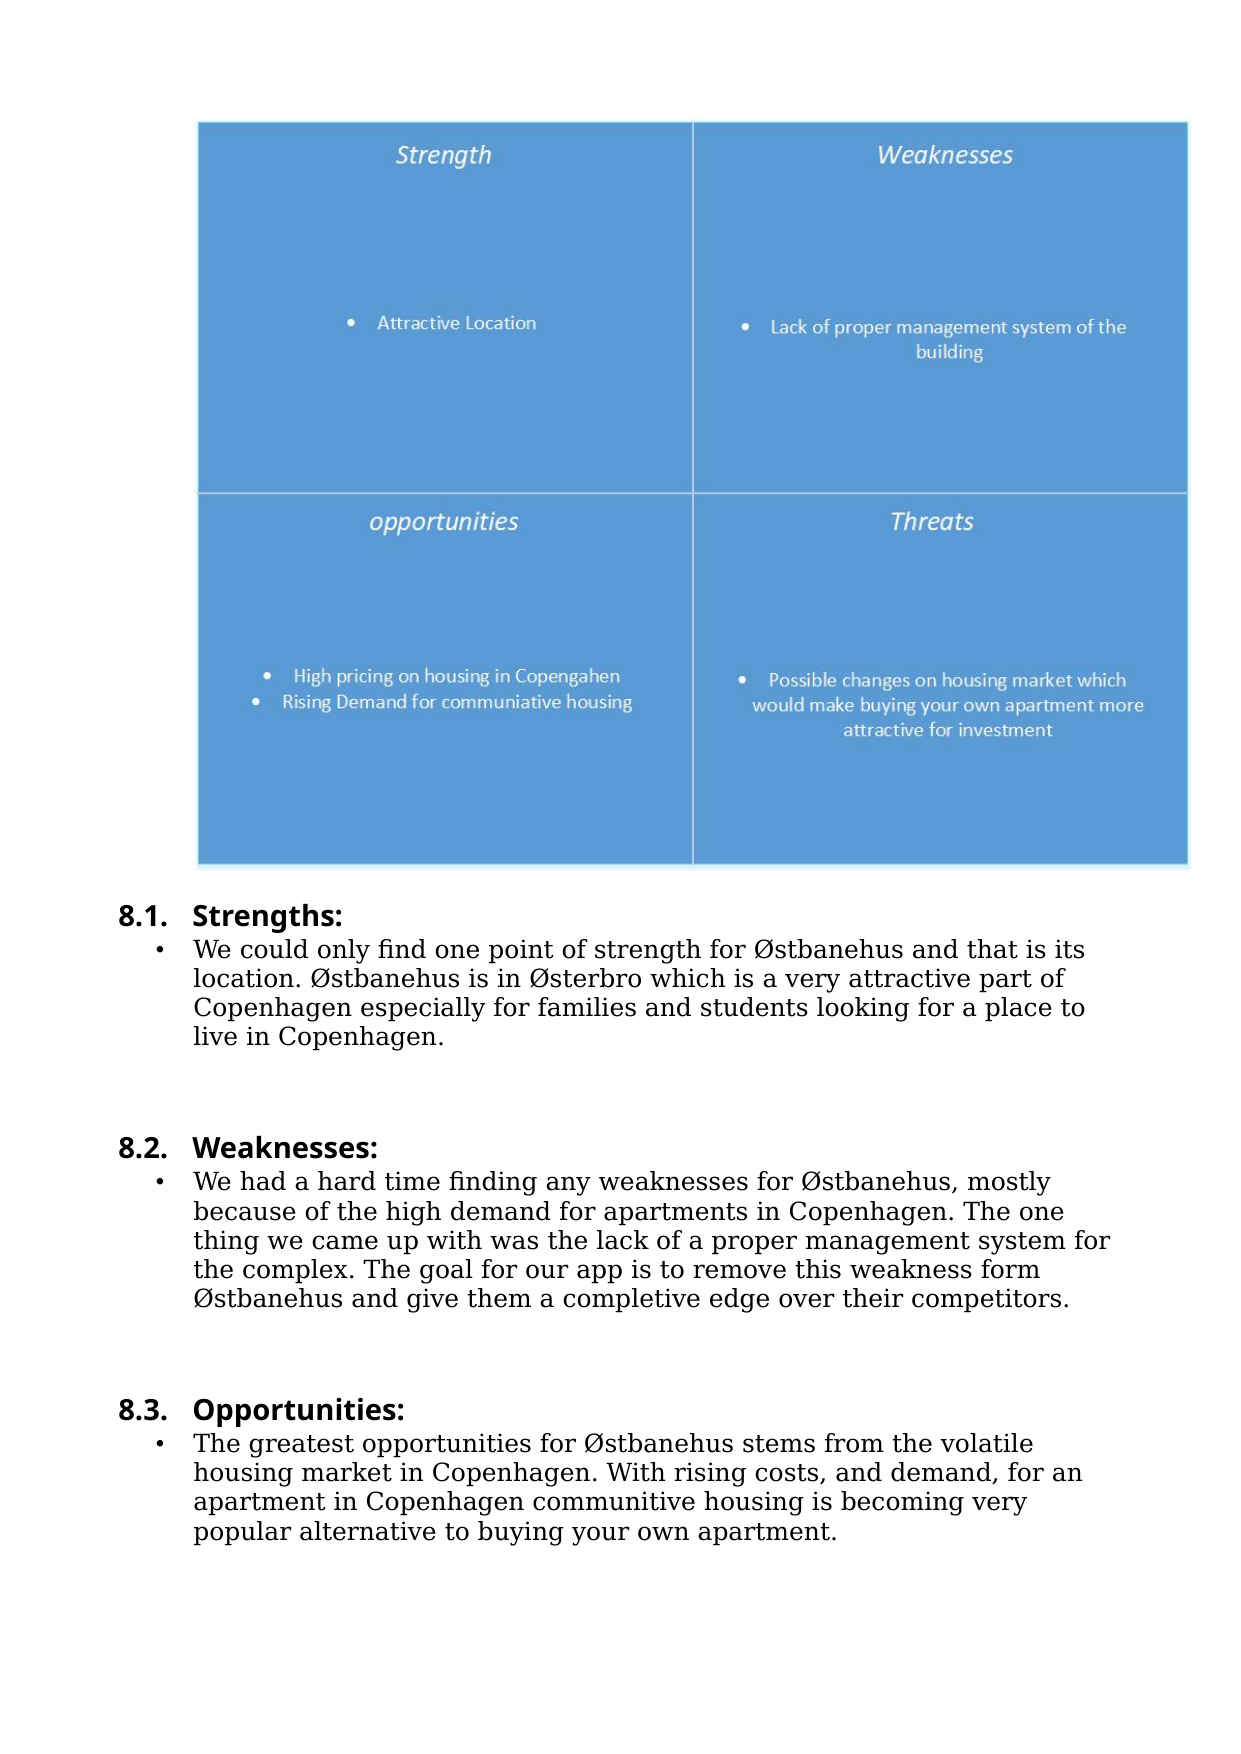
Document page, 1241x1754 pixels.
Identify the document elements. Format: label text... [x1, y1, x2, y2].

list The greatest opportunities for Østbanehus stems from the volatile housing market in Copenhagen. With rising costs, and demand, for an apartment in Copenhagen communitive housing is becoming very popular alternative to buying your own apartment. [156, 1429, 1122, 1546]
subtitle Weaknesses: [118, 1128, 1122, 1167]
subtitle Opportunities: [118, 1389, 1122, 1429]
subtitle Strengths: [118, 895, 1122, 935]
list We could only find one point of strength for Østbanehus and that is its location. Østbanehus is in Østerbro which is a very attractive part of Copenhagen especially for families and students looking for a place to live in Copenhagen. [156, 935, 1122, 1052]
list We had a hard time finding any weaknesses for Østbanehus, mostly because of the high demand for apartments in Copenhagen. The one thing we came up with was the lack of a proper management system for the complex. The goal for our app is to remove this weakness form Østbanehus and give them a completive edge over their competitors. [156, 1167, 1122, 1313]
